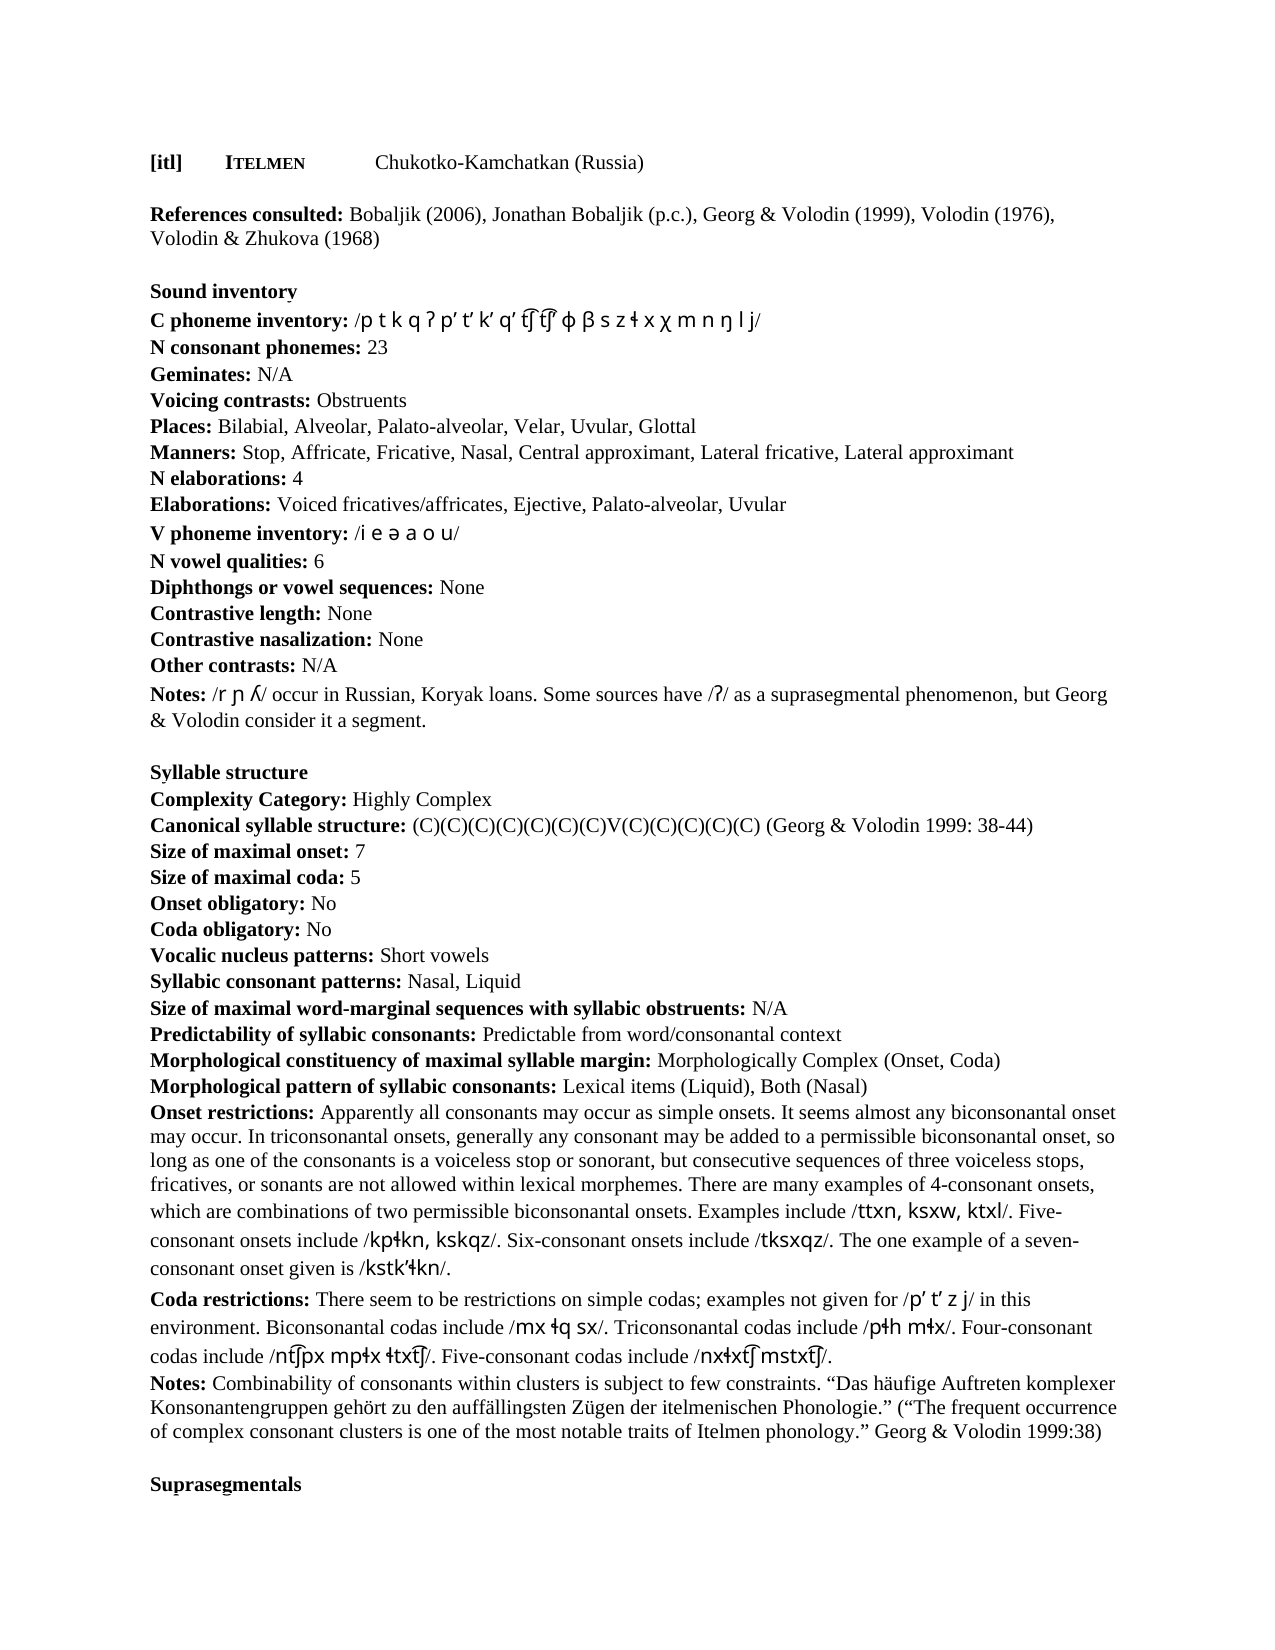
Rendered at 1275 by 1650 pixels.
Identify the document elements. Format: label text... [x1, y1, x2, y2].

text Sound inventory [150, 279, 1125, 303]
text Canonical syllable structure: (C)(C)(C)(C)(C)(C)(C)V(C)(C)(C)(C)(C) (Georg & Volodin 1999: 38-44) [150, 813, 1125, 837]
text Size of maximal word-marginal sequences with syllabic obstruents: N/A [150, 996, 1125, 1020]
text N elaborations: 4 [150, 466, 1125, 490]
text References consulted: Bobaljik (2006), Jonathan Bobaljik (p.c.), Georg & Volodin (1999), Volodin (1976), Volodin & Zhukova (1968) [150, 202, 1125, 250]
text Geminates: N/A [150, 361, 1125, 386]
text Diphthongs or vowel sequences: None [150, 575, 1125, 599]
text Notes: /r ɲ ʎ/ occur in Russian, Koryak loans. Some sources have /ʔ/ as a suprasegmental phenomenon, but Georg & Volodin consider it a segment. [150, 679, 1125, 732]
text Suprasegmentals [150, 1472, 1125, 1496]
text Other contrasts: N/A [150, 653, 1125, 677]
text Voicing contrasts: Obstruents [150, 388, 1125, 412]
text N vowel qualities: 6 [150, 549, 1125, 573]
text Vocalic nucleus patterns: Short vowels [150, 943, 1125, 967]
text Onset restrictions: Apparently all consonants may occur as simple onsets. It seems almost any biconsonantal onset may occur. In triconsonantal onsets, generally any consonant may be added to a permissible biconsonantal onset, so long as one of the consonants is a voiceless stop or sonorant, but consecutive sequences of three voiceless stops, fricatives, or sonants are not allowed within lexical morphemes. There are many examples of 4-consonant onsets, which are combinations of two permissible biconsonantal onsets. Examples include /ttxn, ksxw, ktxl/. Five-consonant onsets include /kpɬkn, kskqz/. Six-consonant onsets include /tksxqz/. The one example of a seven-consonant onset given is /kstk’ɬkn/. [150, 1100, 1125, 1282]
text Elaborations: Voiced fricatives/affricates, Ejective, Palato-alveolar, Uvular [150, 492, 1125, 516]
text [itl] Itelmen Chukotko-Kamchatkan (Russia) [150, 150, 1125, 174]
text Morphological pattern of syllabic consonants: Lexical items (Liquid), Both (Nasal) [150, 1074, 1125, 1098]
text Contrastive nasalization: None [150, 627, 1125, 651]
text Syllable structure [150, 760, 1125, 784]
text Coda obligatory: No [150, 917, 1125, 941]
text Complexity Category: Highly Complex [150, 786, 1125, 811]
text Manners: Stop, Affricate, Fricative, Nasal, Central approximant, Lateral fricative, Lateral approximant [150, 440, 1125, 464]
text Predictability of syllabic consonants: Predictable from word/consonantal context [150, 1022, 1125, 1046]
text C phoneme inventory: /p t k q ʔ p’ t’ k’ q’ t͡ʃ t͡ʃ’ ɸ β s z ɬ x χ m n ŋ l j/ [150, 305, 1125, 333]
text Contrastive length: None [150, 601, 1125, 625]
text Size of maximal coda: 5 [150, 865, 1125, 889]
text Morphological constituency of maximal syllable margin: Morphologically Complex (Onset, Coda) [150, 1048, 1125, 1072]
text V phoneme inventory: /i e ə a o u/ [150, 518, 1125, 547]
text Syllabic consonant patterns: Nasal, Liquid [150, 969, 1125, 993]
text Coda restrictions: There seem to be restrictions on simple codas; examples not given for /p’ t’ z j/ in this environment. Biconsonantal codas include /mx ɬq sx/. Triconsonantal codas include /pɬh mɬx/. Four-consonant codas include /nt͡ʃpx mpɬx ɬtxt͡ʃ/. Five-consonant codas include /nxɬxt͡ʃ mstxt͡ʃ/. [150, 1284, 1125, 1369]
text N consonant phonemes: 23 [150, 335, 1125, 359]
text Size of maximal onset: 7 [150, 839, 1125, 863]
text Places: Bilabial, Alveolar, Palato-alveolar, Velar, Uvular, Glottal [150, 414, 1125, 438]
text Notes: Combinability of consonants within clusters is subject to few constraints. “Das häufige Auftreten komplexer Konsonantengruppen gehört zu den auffällingsten Zügen der itelmenischen Phonologie.” (“The frequent occurrence of complex consonant clusters is one of the most notable traits of Itelmen phonology.” Georg & Volodin 1999:38) [150, 1371, 1125, 1443]
text Onset obligatory: No [150, 891, 1125, 915]
